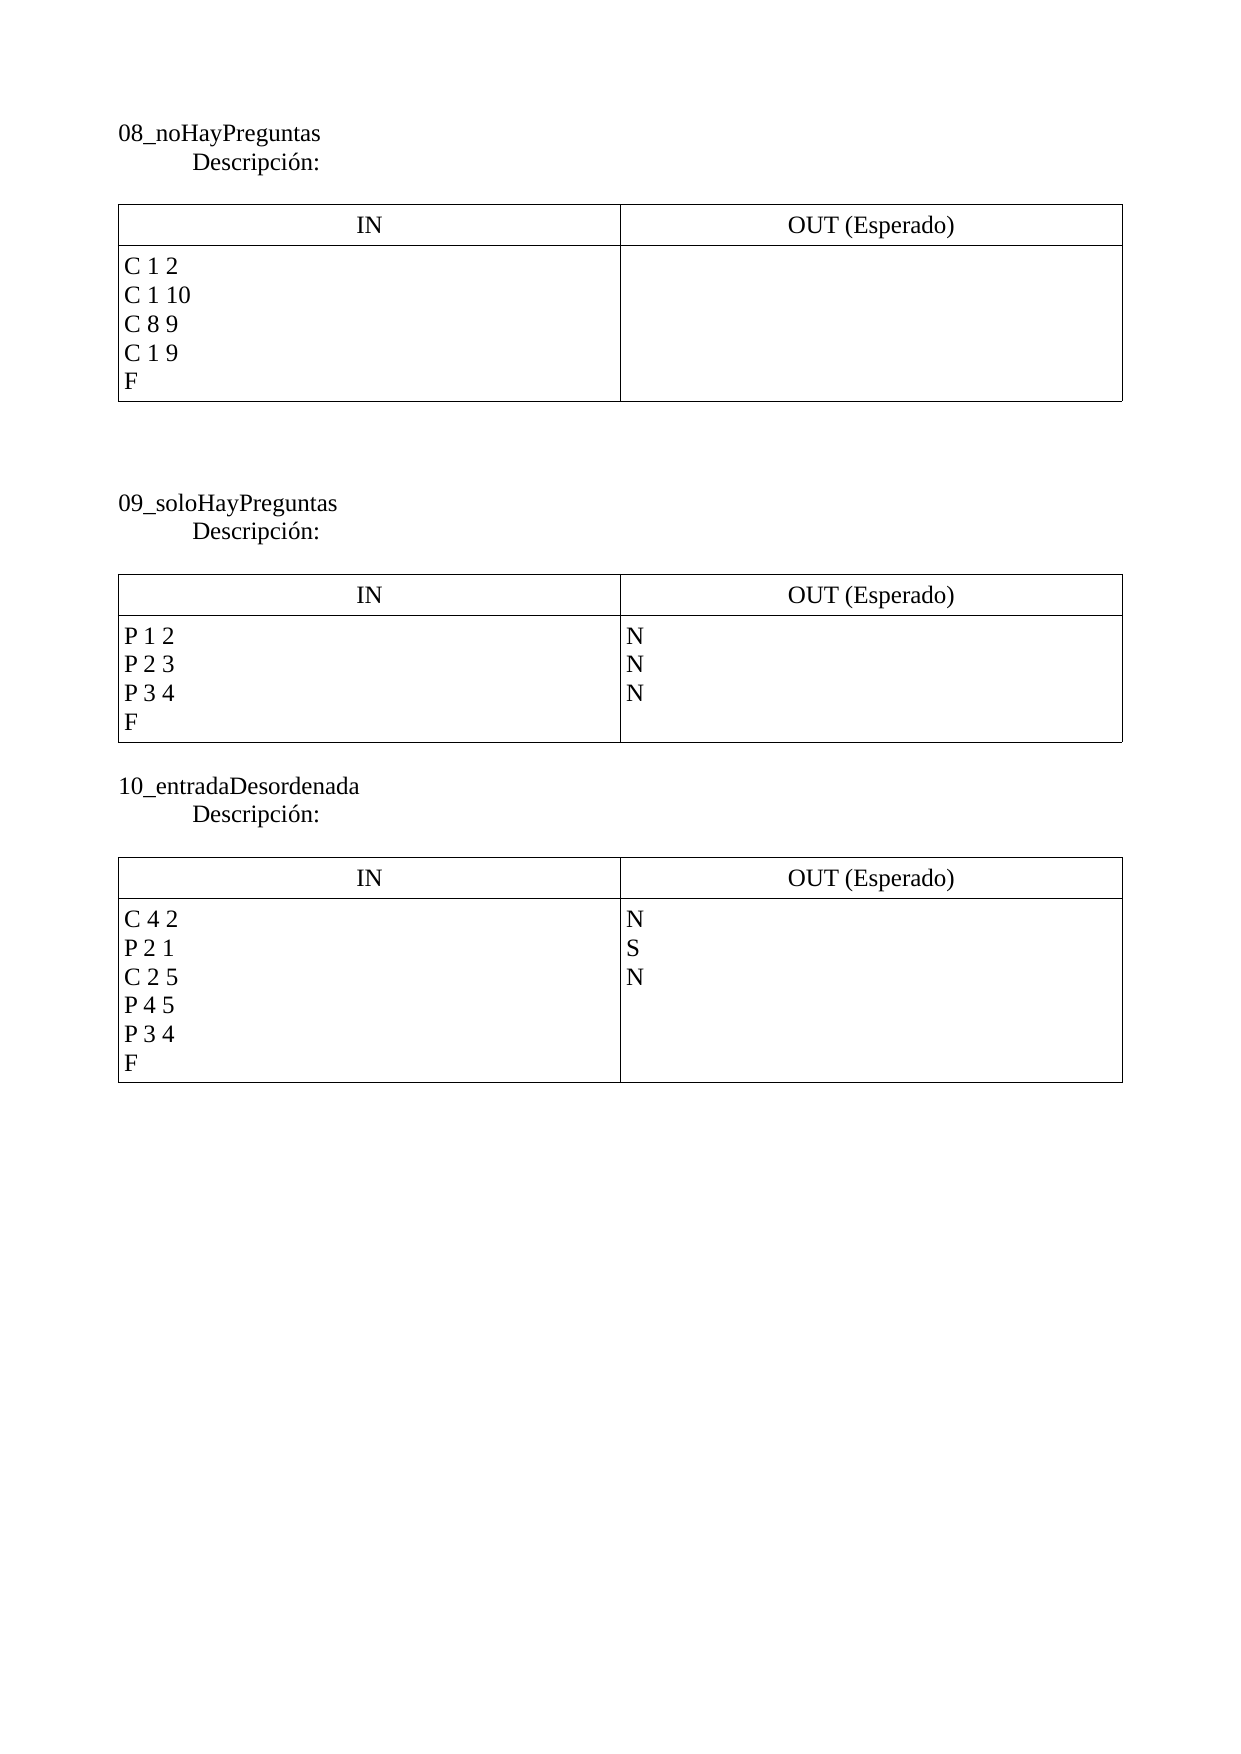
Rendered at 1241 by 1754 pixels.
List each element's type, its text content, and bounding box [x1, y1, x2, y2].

table_header OUT (Esperado) [621, 205, 1122, 245]
text Descripción: [118, 516, 1122, 545]
table_header IN [119, 575, 620, 614]
table_cell C 1 2 C 1 10 C 8 9 C 1 9 F [119, 246, 620, 401]
table_header IN [119, 205, 620, 245]
table_cell N S N [621, 899, 1122, 1082]
text 08_noHayPreguntas [118, 118, 1122, 147]
table_header OUT (Esperado) [621, 858, 1122, 898]
table_cell N N N [621, 616, 1122, 742]
text Descripción: [118, 147, 1122, 176]
text Descripción: [118, 799, 1122, 828]
text 09_soloHayPreguntas [118, 488, 1122, 516]
table_header IN [119, 858, 620, 898]
table_cell [621, 246, 1122, 401]
text 10_entradaDesordenada [118, 771, 1122, 799]
table_header OUT (Esperado) [621, 575, 1122, 614]
table_cell P 1 2 P 2 3 P 3 4 F [119, 616, 620, 742]
table_cell C 4 2 P 2 1 C 2 5 P 4 5 P 3 4 F [119, 899, 620, 1082]
